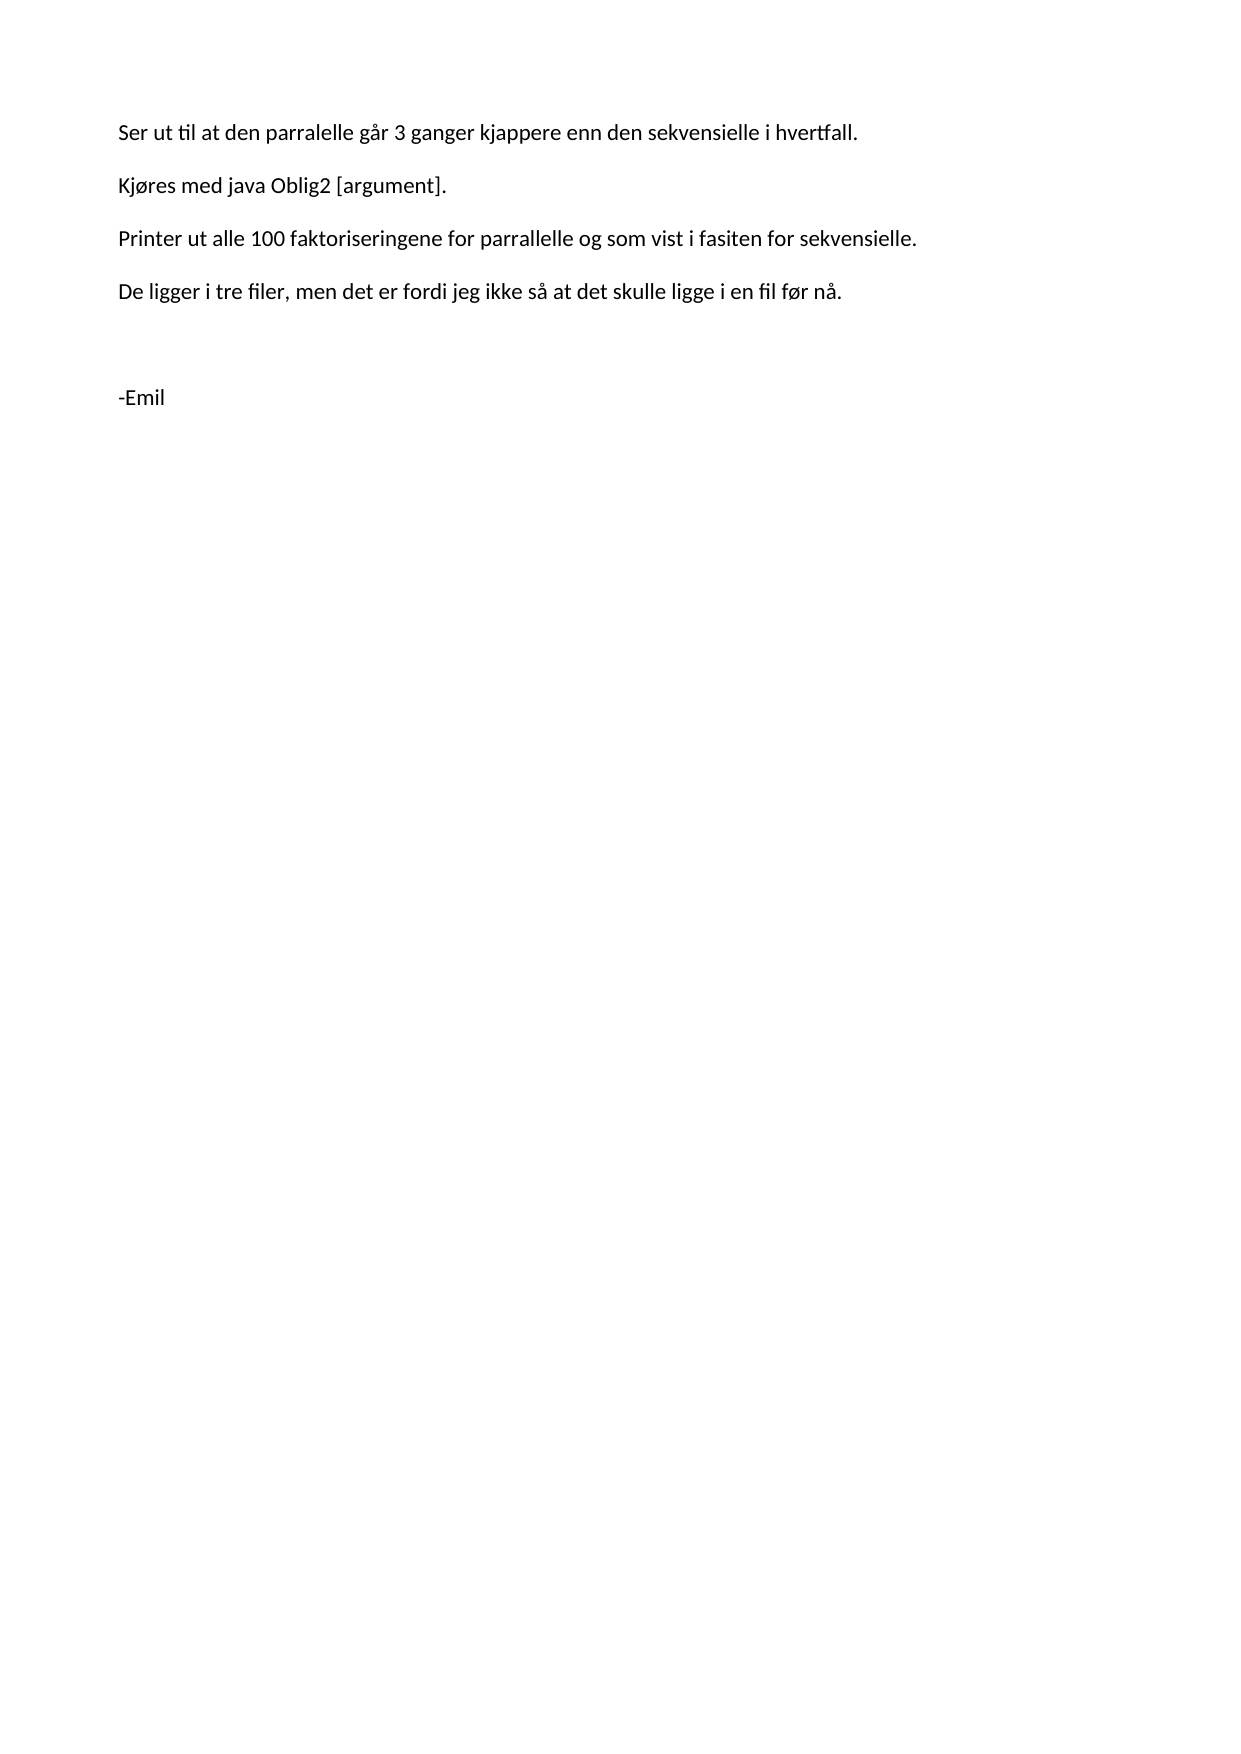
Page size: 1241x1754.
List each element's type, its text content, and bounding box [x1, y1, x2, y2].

text De ligger i tre filer, men det er fordi jeg ikke så at det skulle ligge i en fil før nå. [118, 277, 1122, 305]
text Printer ut alle 100 faktoriseringene for parrallelle og som vist i fasiten for sekvensielle. [118, 224, 1122, 252]
text Kjøres med java Oblig2 [argument]. [118, 171, 1122, 199]
text Ser ut til at den parralelle går 3 ganger kjappere enn den sekvensielle i hvertfall. [118, 118, 1122, 146]
text -Emil [118, 383, 1122, 411]
